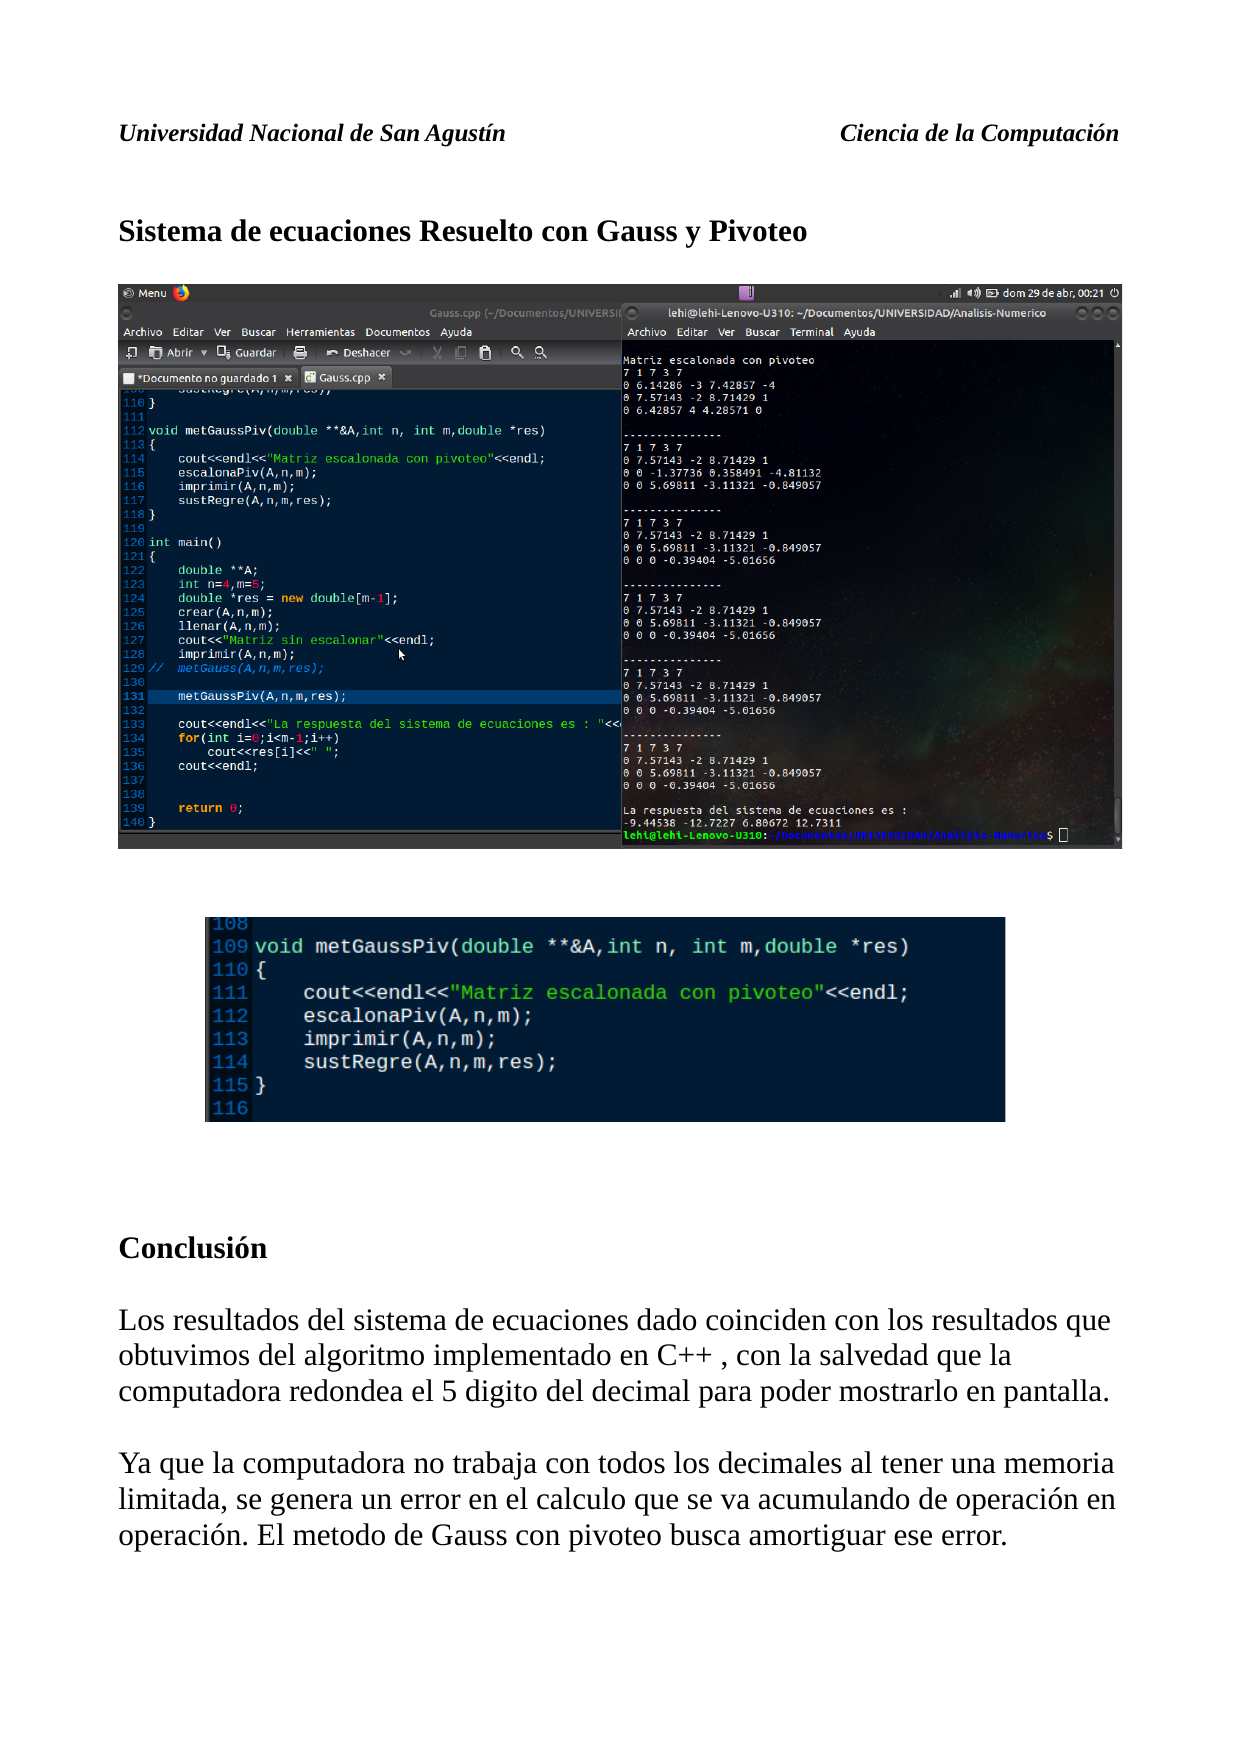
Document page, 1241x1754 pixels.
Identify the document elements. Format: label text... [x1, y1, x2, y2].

text Sistema de ecuaciones Resuelto con Gauss y Pivoteo [118, 212, 1122, 248]
text Ya que la computadora no trabaja con todos los decimales al tener una memoria limitada, se genera un error en el calculo que se va acumulando de operación en operación. El metodo de Gauss con pivoteo busca amortiguar ese error. [118, 1444, 1122, 1552]
text Conclusión [118, 1229, 1122, 1265]
picture [118, 284, 1123, 849]
text Los resultados del sistema de ecuaciones dado coinciden con los resultados que obtuvimos del algoritmo implementado en C++ , con la salvedad que la computadora redondea el 5 digito del decimal para poder mostrarlo en pantalla. [118, 1301, 1122, 1408]
